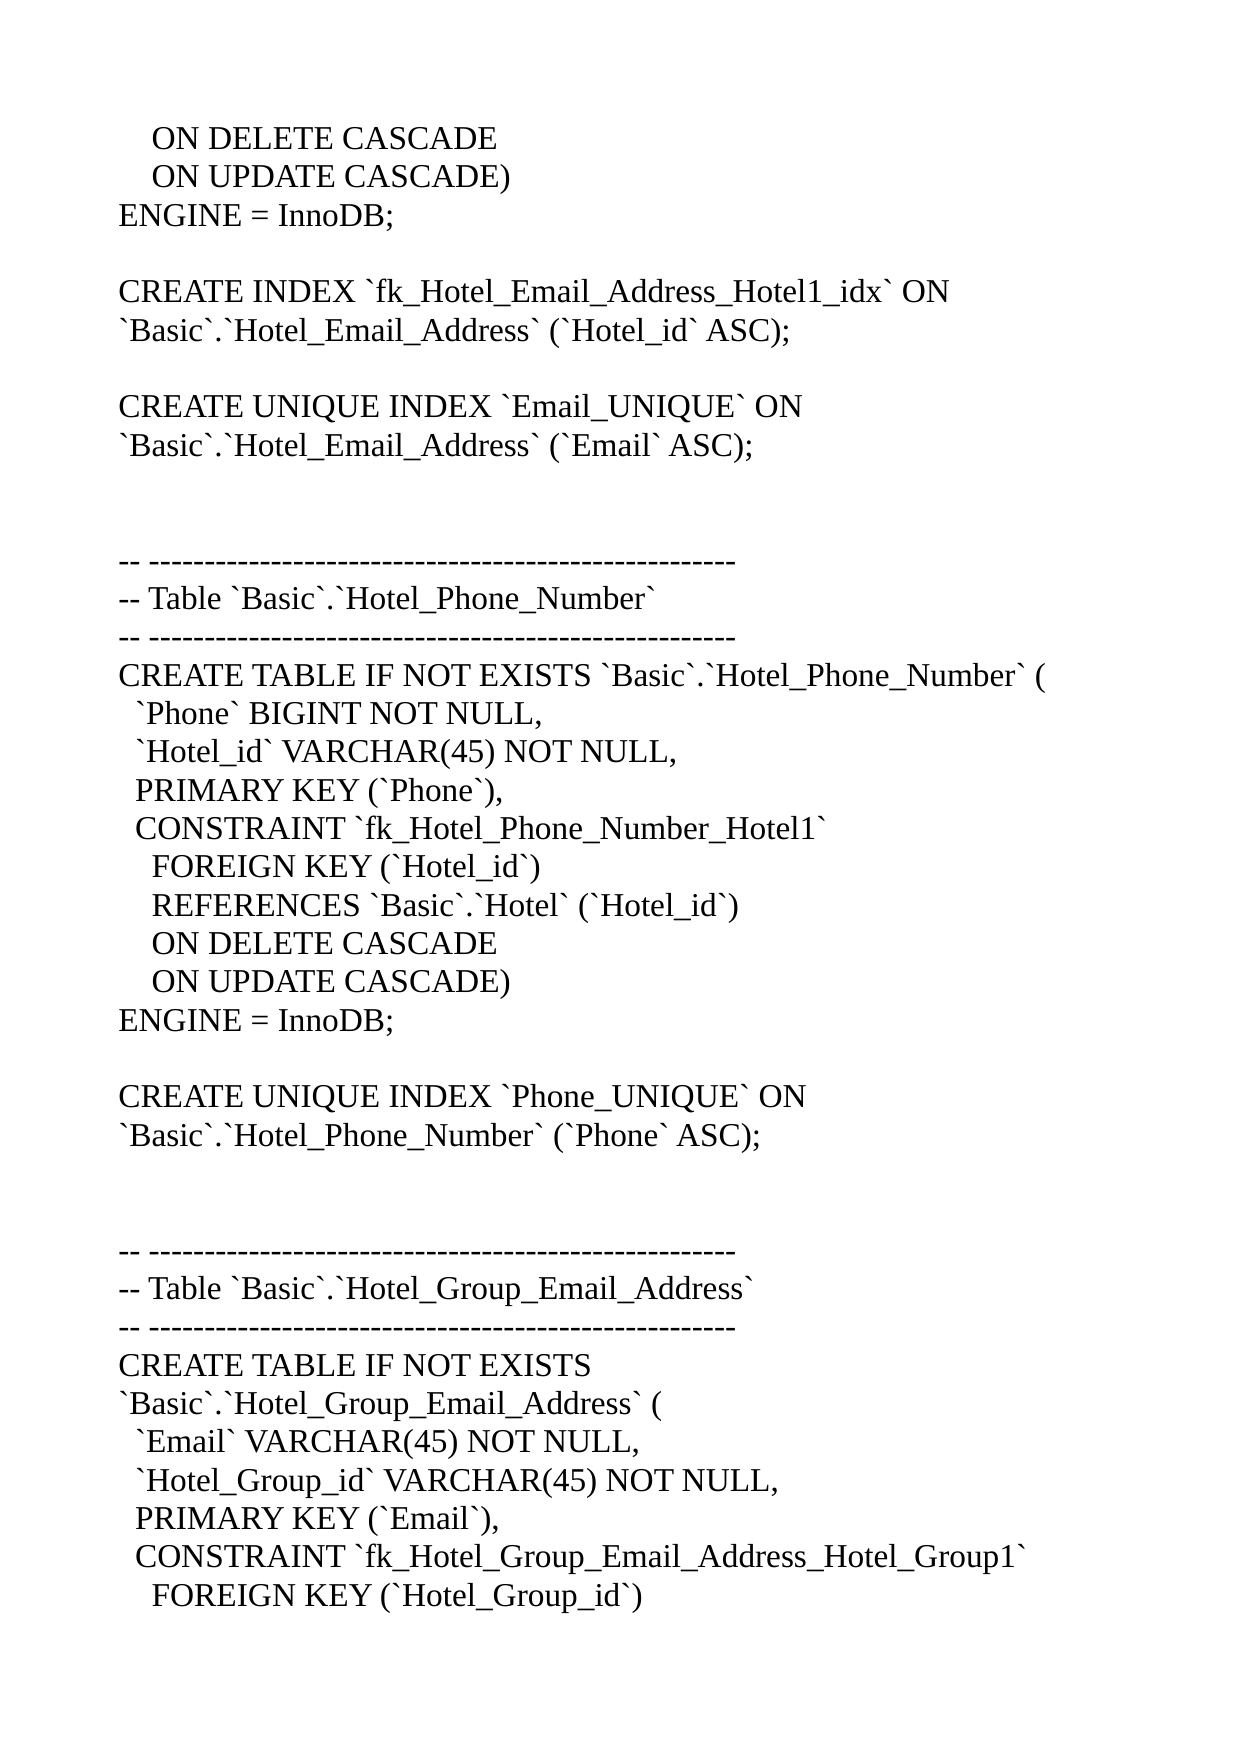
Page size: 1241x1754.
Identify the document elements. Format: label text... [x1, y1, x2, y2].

text ON DELETE CASCADE ON UPDATE CASCADE) ENGINE = InnoDB; CREATE INDEX `fk_Hotel_Email_Address_Hotel1_idx` ON `Basic`.`Hotel_Email_Address` (`Hotel_id` ASC); CREATE UNIQUE INDEX `Email_UNIQUE` ON `Basic`.`Hotel_Email_Address` (`Email` ASC); -- ----------------------------------------------------- -- Table `Basic`.`Hotel_Phone_Number` -- ----------------------------------------------------- CREATE TABLE IF NOT EXISTS `Basic`.`Hotel_Phone_Number` ( `Phone` BIGINT NOT NULL, `Hotel_id` VARCHAR(45) NOT NULL, PRIMARY KEY (`Phone`), CONSTRAINT `fk_Hotel_Phone_Number_Hotel1` FOREIGN KEY (`Hotel_id`) REFERENCES `Basic`.`Hotel` (`Hotel_id`) ON DELETE CASCADE ON UPDATE CASCADE) ENGINE = InnoDB; CREATE UNIQUE INDEX `Phone_UNIQUE` ON `Basic`.`Hotel_Phone_Number` (`Phone` ASC); -- ----------------------------------------------------- -- Table `Basic`.`Hotel_Group_Email_Address` -- ----------------------------------------------------- CREATE TABLE IF NOT EXISTS `Basic`.`Hotel_Group_Email_Address` ( `Email` VARCHAR(45) NOT NULL, `Hotel_Group_id` VARCHAR(45) NOT NULL, PRIMARY KEY (`Email`), CONSTRAINT `fk_Hotel_Group_Email_Address_Hotel_Group1` FOREIGN KEY (`Hotel_Group_id`) [118, 118, 1122, 1613]
